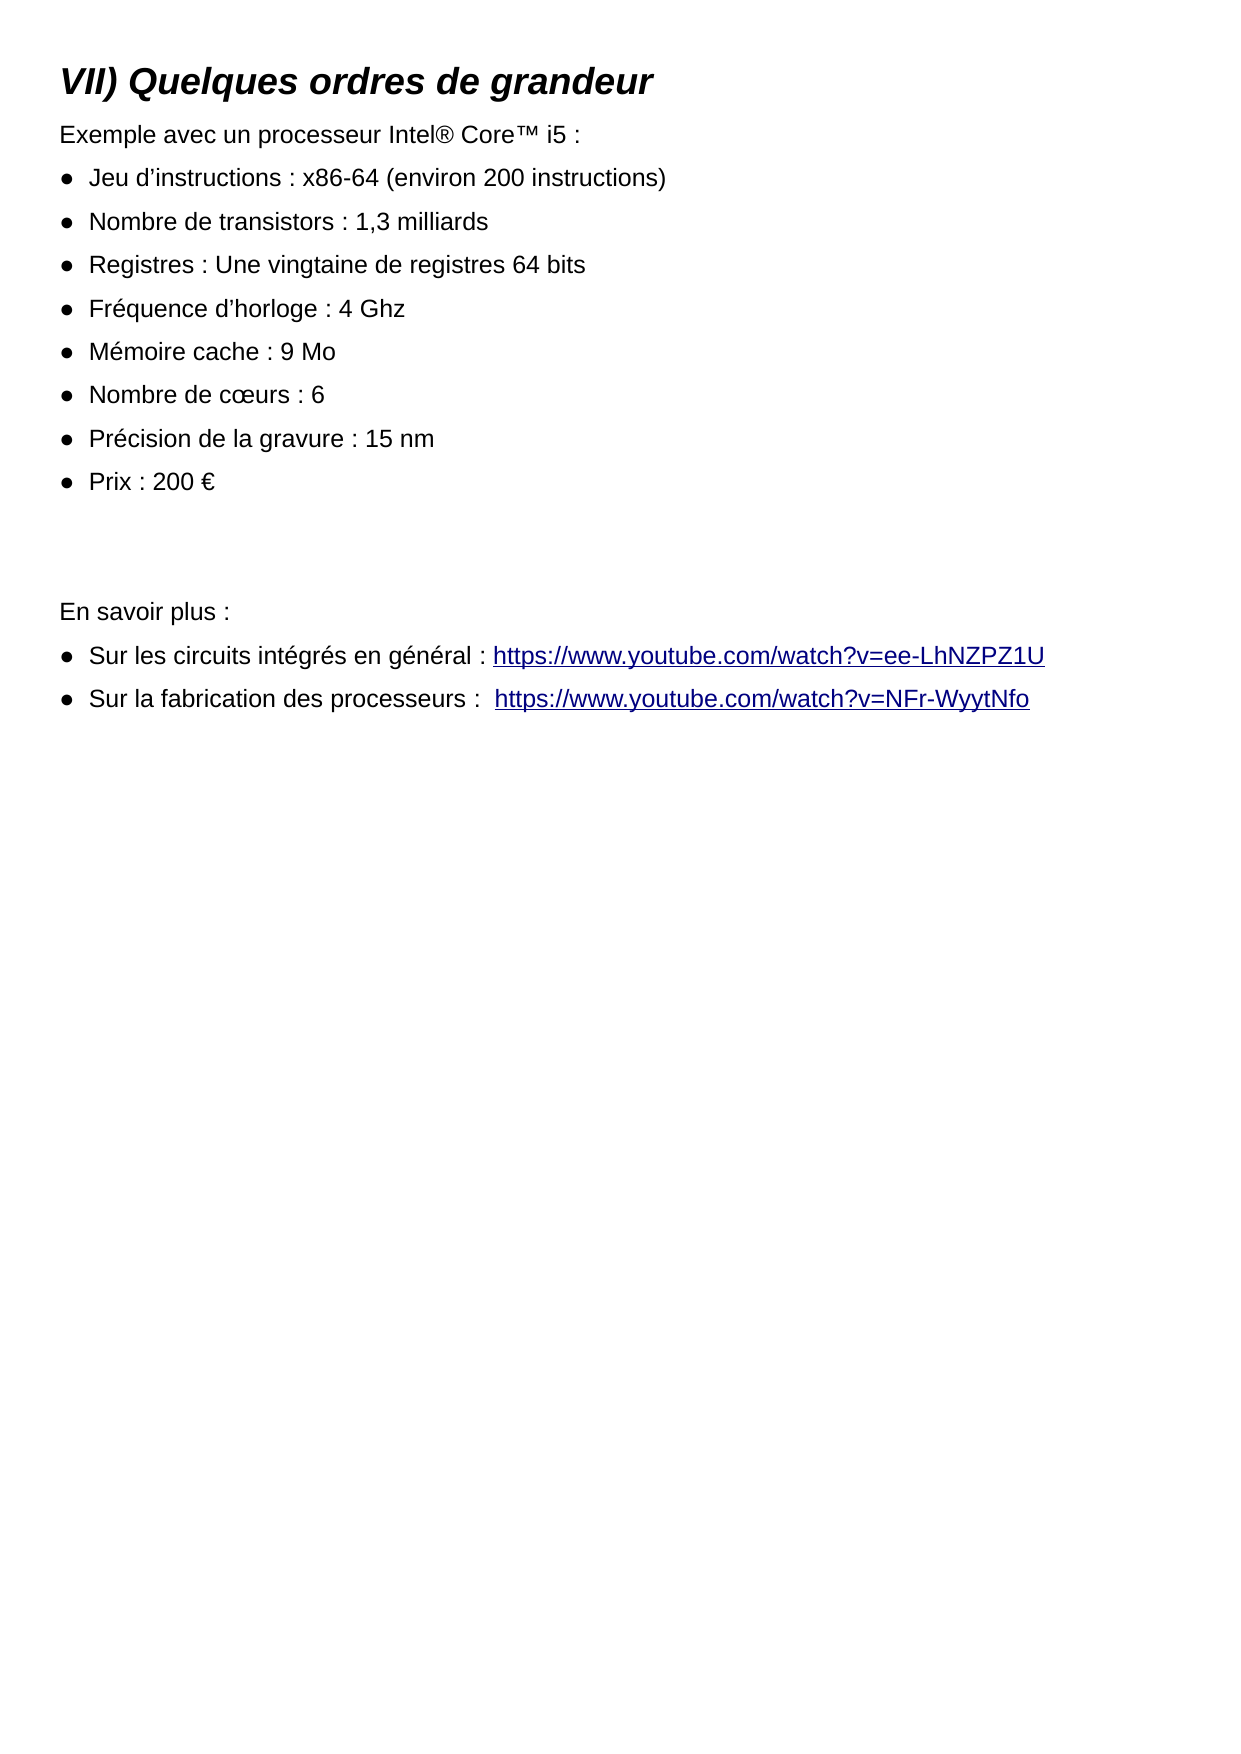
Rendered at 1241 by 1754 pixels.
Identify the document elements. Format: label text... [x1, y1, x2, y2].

list Précision de la gravure : 15 nm [59, 424, 1181, 453]
list Mémoire cache : 9 Mo [59, 337, 1181, 366]
list Sur la fabrication des processeurs : https://www.youtube.com/watch?v=NFr-WyytNfo [59, 684, 1181, 713]
list Nombre de cœurs : 6 [59, 380, 1181, 409]
list Sur les circuits intégrés en général : https://www.youtube.com/watch?v=ee-LhNZPZ1U [59, 641, 1181, 669]
list Jeu d’instructions : x86-64 (environ 200 instructions) [59, 163, 1181, 192]
text Exemple avec un processeur Intel® Core™ i5 : [59, 120, 1181, 149]
list Prix : 200 € [59, 467, 1181, 496]
list Nombre de transistors : 1,3 milliards [59, 207, 1181, 236]
list Registres : Une vingtaine de registres 64 bits [59, 250, 1181, 279]
list Quelques ordres de grandeur [59, 59, 1181, 102]
list Fréquence d’horloge : 4 Ghz [59, 293, 1181, 322]
text En savoir plus : [59, 597, 1181, 626]
